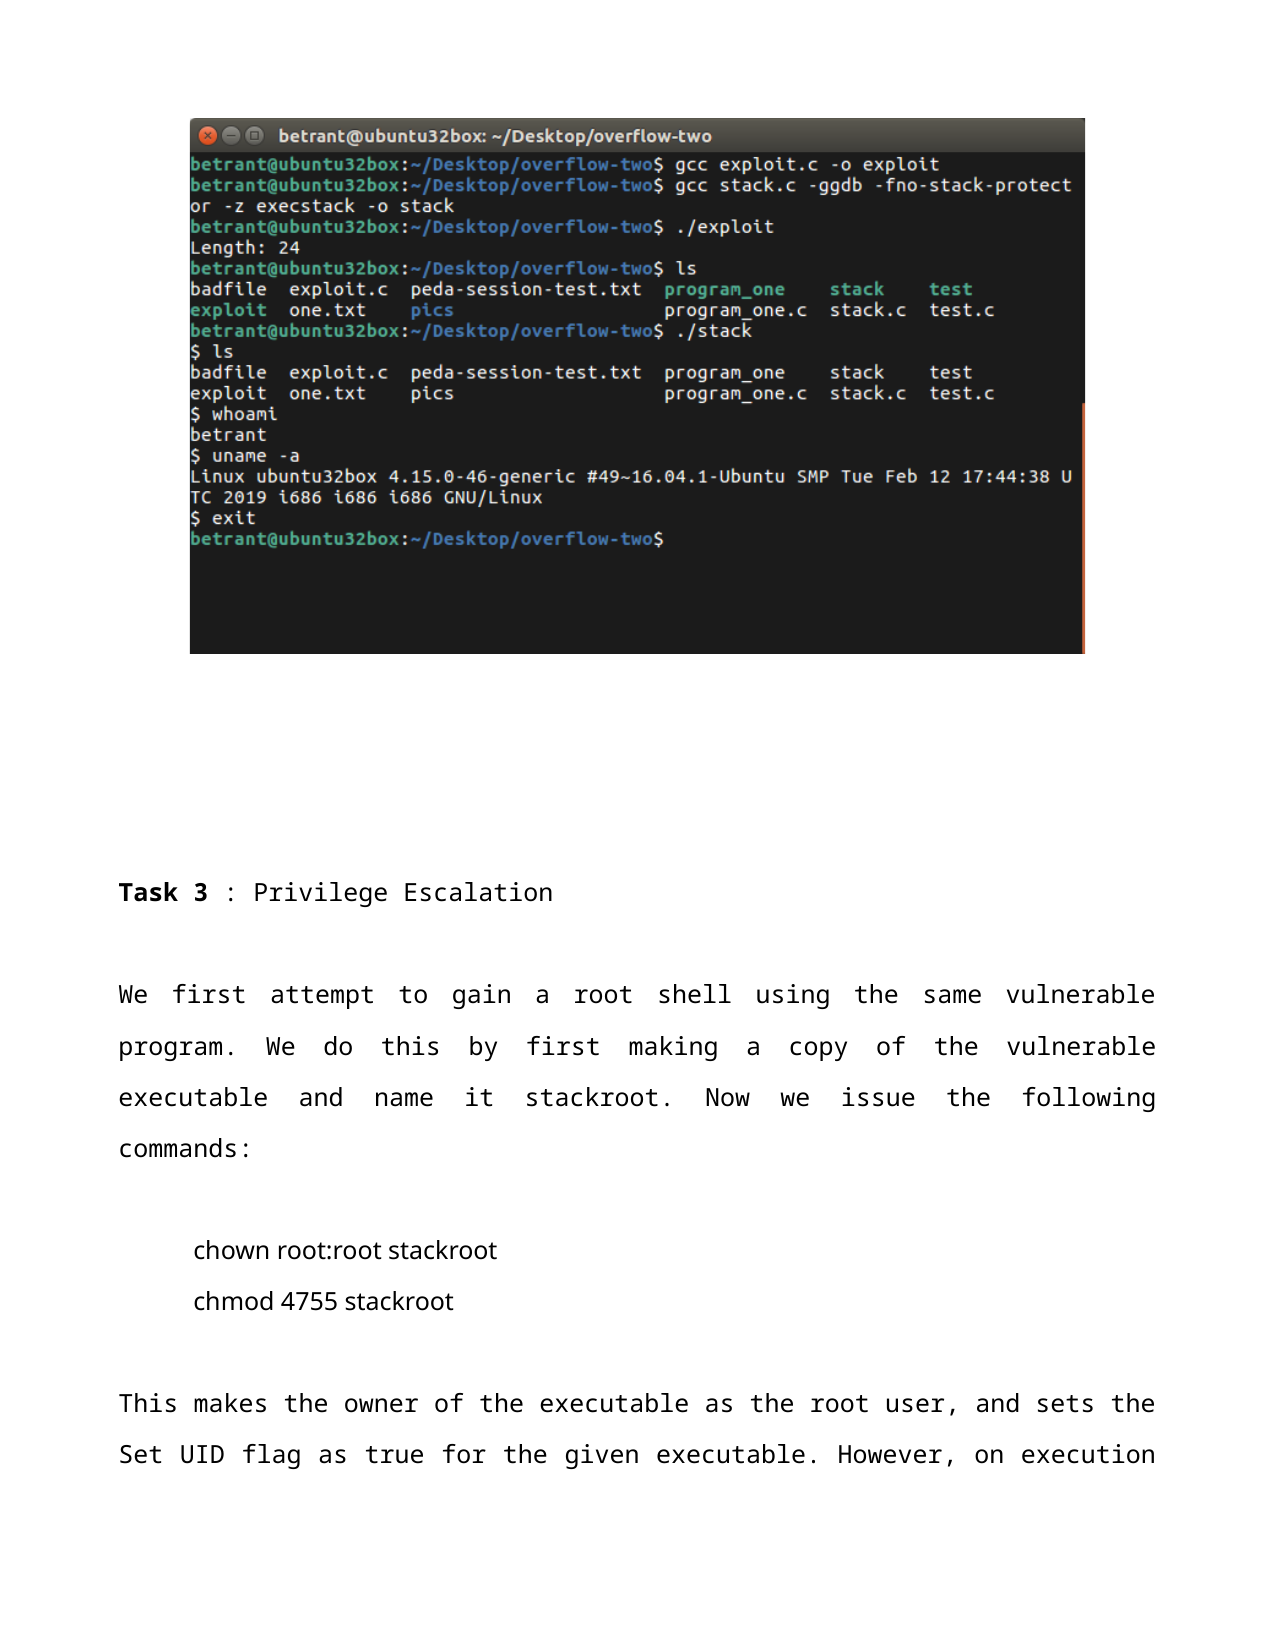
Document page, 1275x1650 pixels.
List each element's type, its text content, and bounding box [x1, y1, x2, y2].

text We first attempt to gain a root shell using the same vulnerable program. We do this by first making a copy of the vulnerable executable and name it stackroot. Now we issue the following commands: [118, 977, 1157, 1164]
text This makes the owner of the executable as the root user, and sets the Set UID flag as true for the given executable. However, on execution [118, 1385, 1157, 1471]
text chmod 4755 stackroot [193, 1283, 1157, 1317]
text chown root:root stackroot [193, 1232, 1157, 1266]
picture [189, 118, 1086, 654]
text Task 3 : Privilege Escalation [118, 875, 1157, 909]
